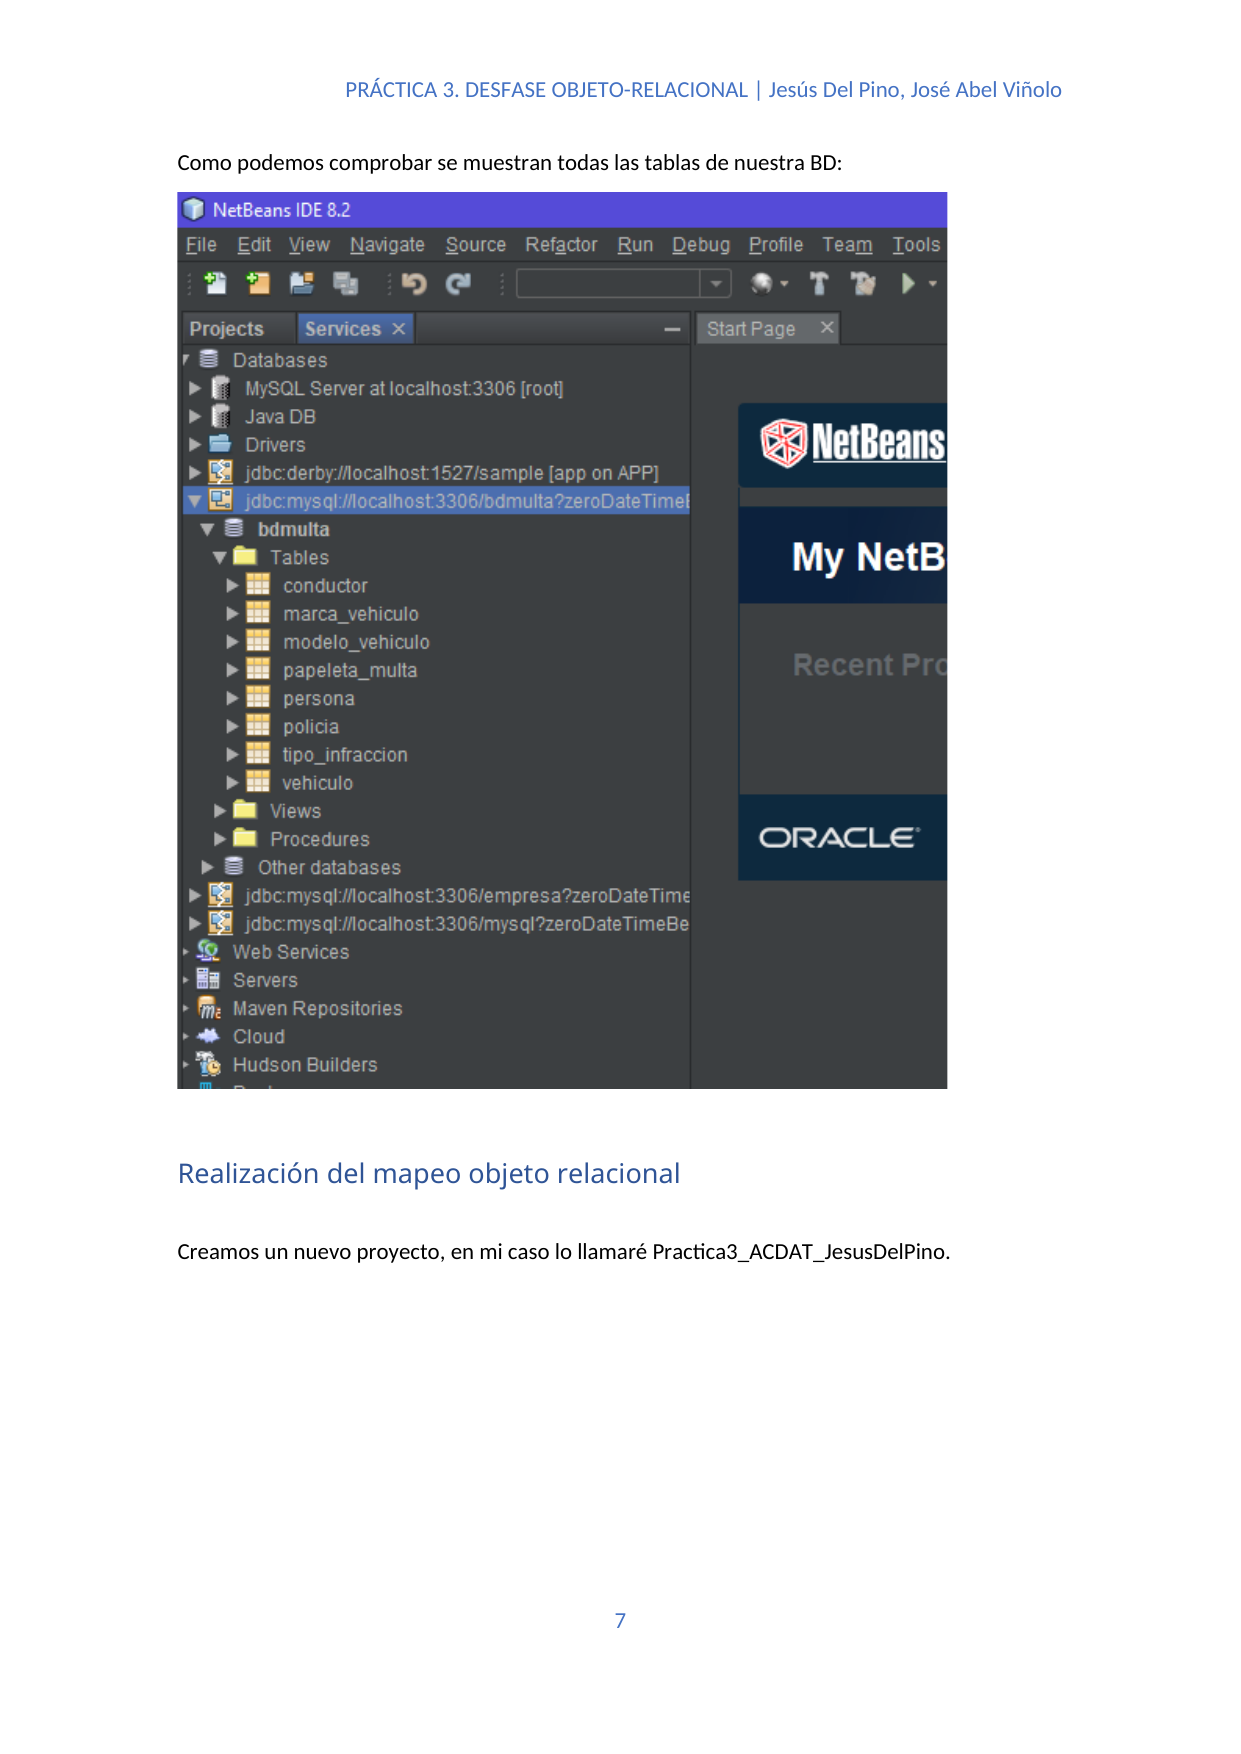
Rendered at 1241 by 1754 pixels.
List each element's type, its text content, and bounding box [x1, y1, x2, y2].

text Como podemos comprobar se muestran todas las tablas de nuestra BD: [177, 148, 1063, 176]
text Creamos un nuevo proyecto, en mi caso lo llamaré Practica3_ACDAT_JesusDelPino. [177, 1237, 1063, 1266]
subtitle Realización del mapeo objeto relacional [177, 1155, 1063, 1192]
